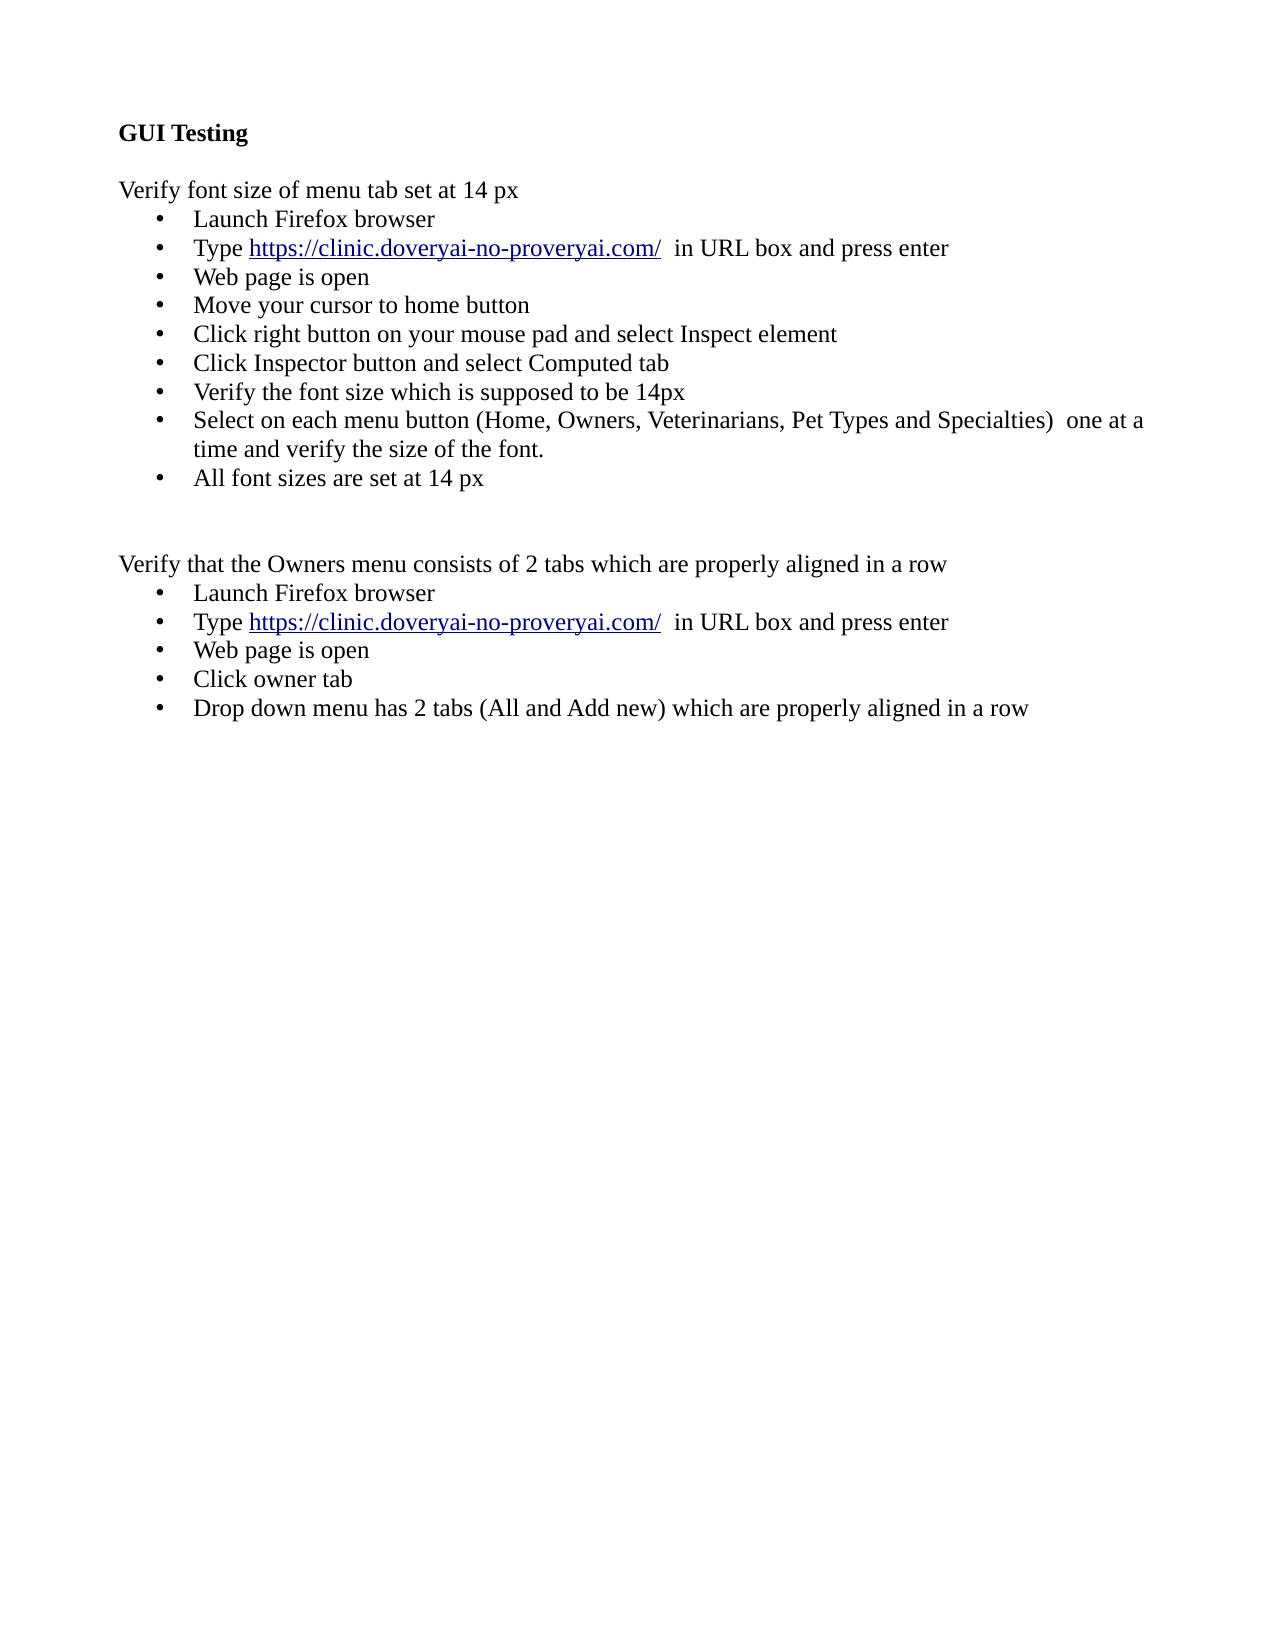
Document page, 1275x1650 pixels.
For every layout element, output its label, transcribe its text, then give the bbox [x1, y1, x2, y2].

text Verify font size of menu tab set at 14 px [118, 176, 1157, 204]
list Click Inspector button and select Computed tab [156, 348, 1157, 377]
list All font sizes are set at 14 px [156, 463, 1157, 492]
list Type https://clinic.doveryai-no-proveryai.com/ in URL box and press enter [156, 233, 1157, 262]
list Launch Firefox browser [156, 578, 1157, 607]
list Move your cursor to home button [156, 291, 1157, 319]
list Type https://clinic.doveryai-no-proveryai.com/ in URL box and press enter [156, 607, 1157, 636]
list Verify the font size which is supposed to be 14px [156, 377, 1157, 406]
list Drop down menu has 2 tabs (All and Add new) which are properly aligned in a row [156, 693, 1157, 722]
text GUI Testing [118, 118, 1157, 147]
list Web page is open [156, 262, 1157, 291]
list Select on each menu button (Home, Owners, Veterinarians, Pet Types and Specialties) one at a time and verify the size of the font. [156, 406, 1157, 463]
list Click right button on your mouse pad and select Inspect element [156, 319, 1157, 348]
list Click owner tab [156, 664, 1157, 693]
text Verify that the Owners menu consists of 2 tabs which are properly aligned in a row [118, 549, 1157, 578]
list Web page is open [156, 636, 1157, 664]
list Launch Firefox browser [156, 204, 1157, 233]
